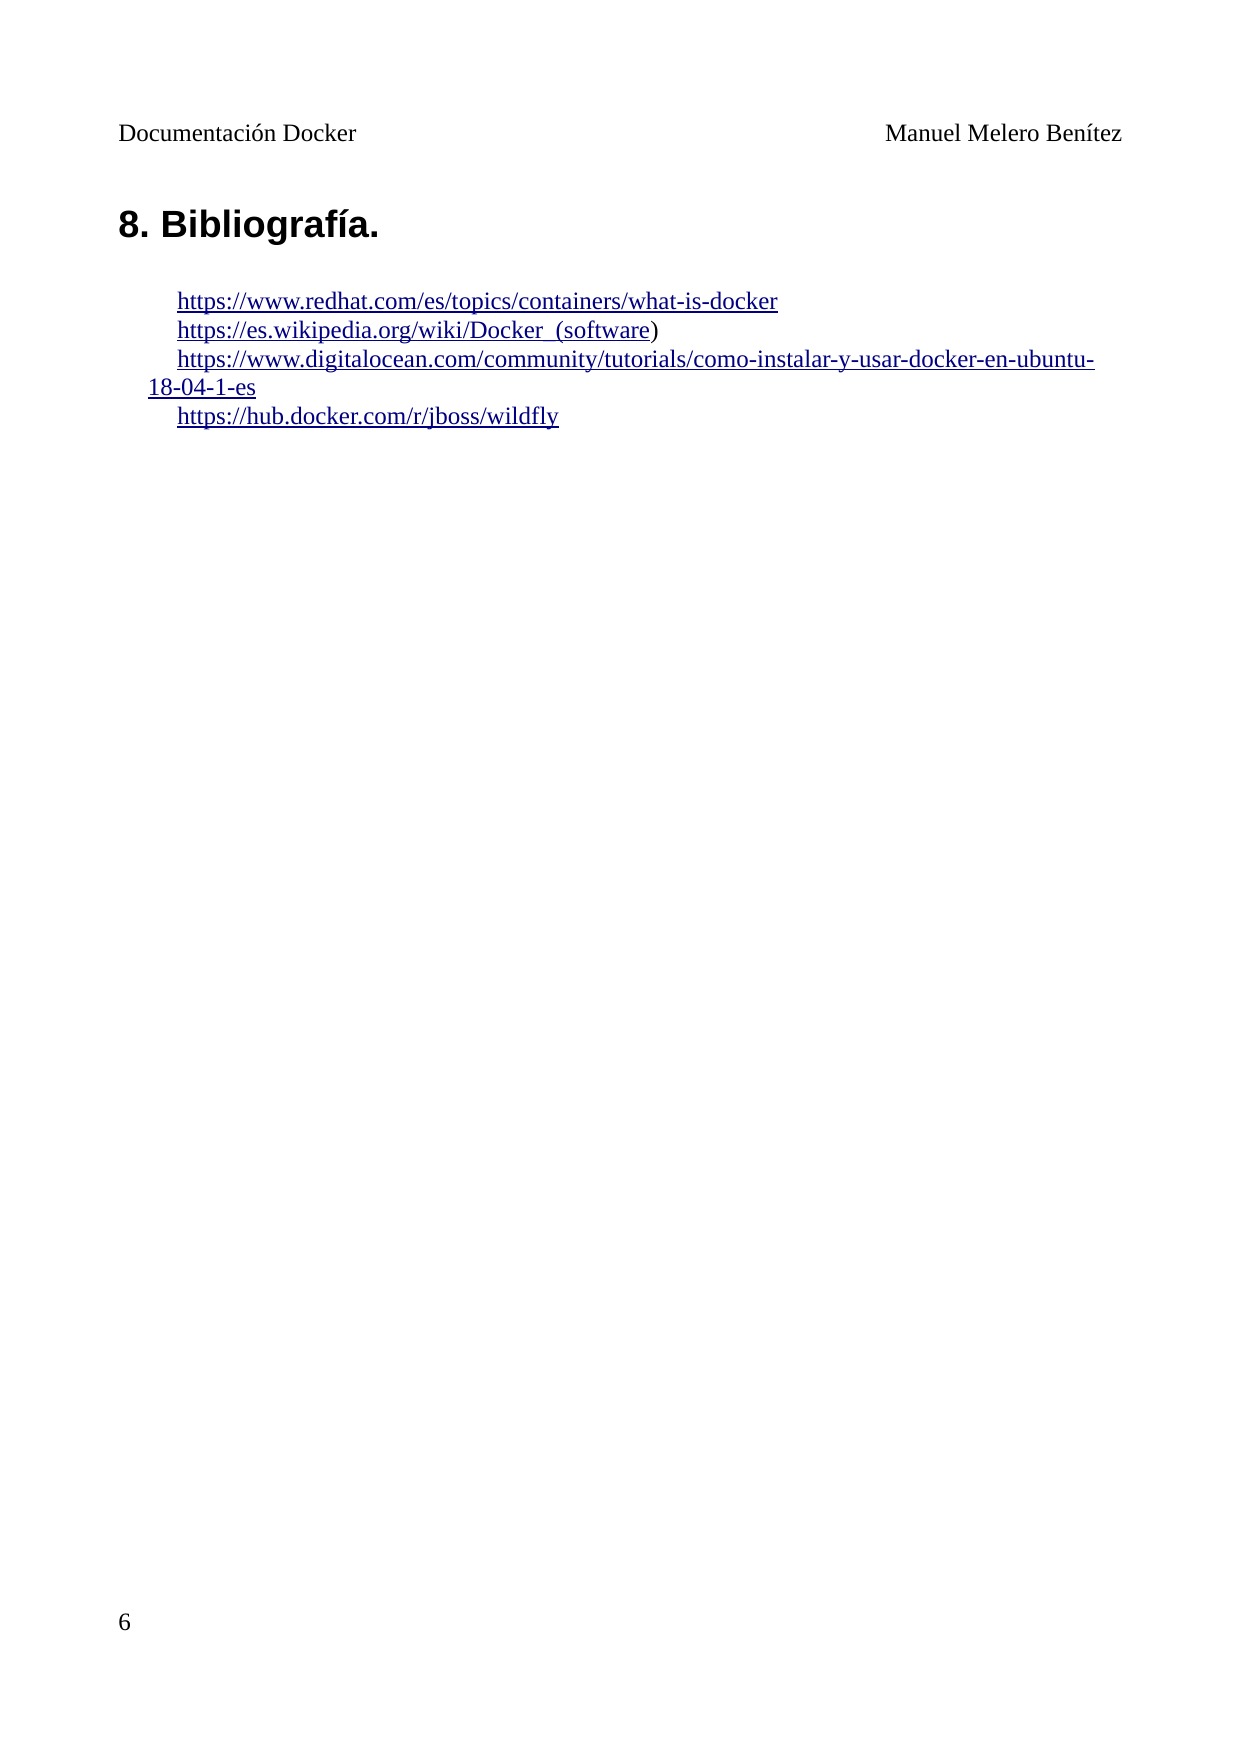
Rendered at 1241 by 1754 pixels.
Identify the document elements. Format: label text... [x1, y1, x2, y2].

text https://hub.docker.com/r/jboss/wildfly [148, 401, 1122, 430]
text https://www.digitalocean.com/community/tutorials/como-instalar-y-usar-docker-en-ubuntu-18-04-1-es [148, 344, 1122, 401]
text https://es.wikipedia.org/wiki/Docker_(software) [148, 315, 1122, 344]
subtitle 8. Bibliografía. [118, 201, 1122, 245]
text https://www.redhat.com/es/topics/containers/what-is-docker [148, 286, 1122, 315]
